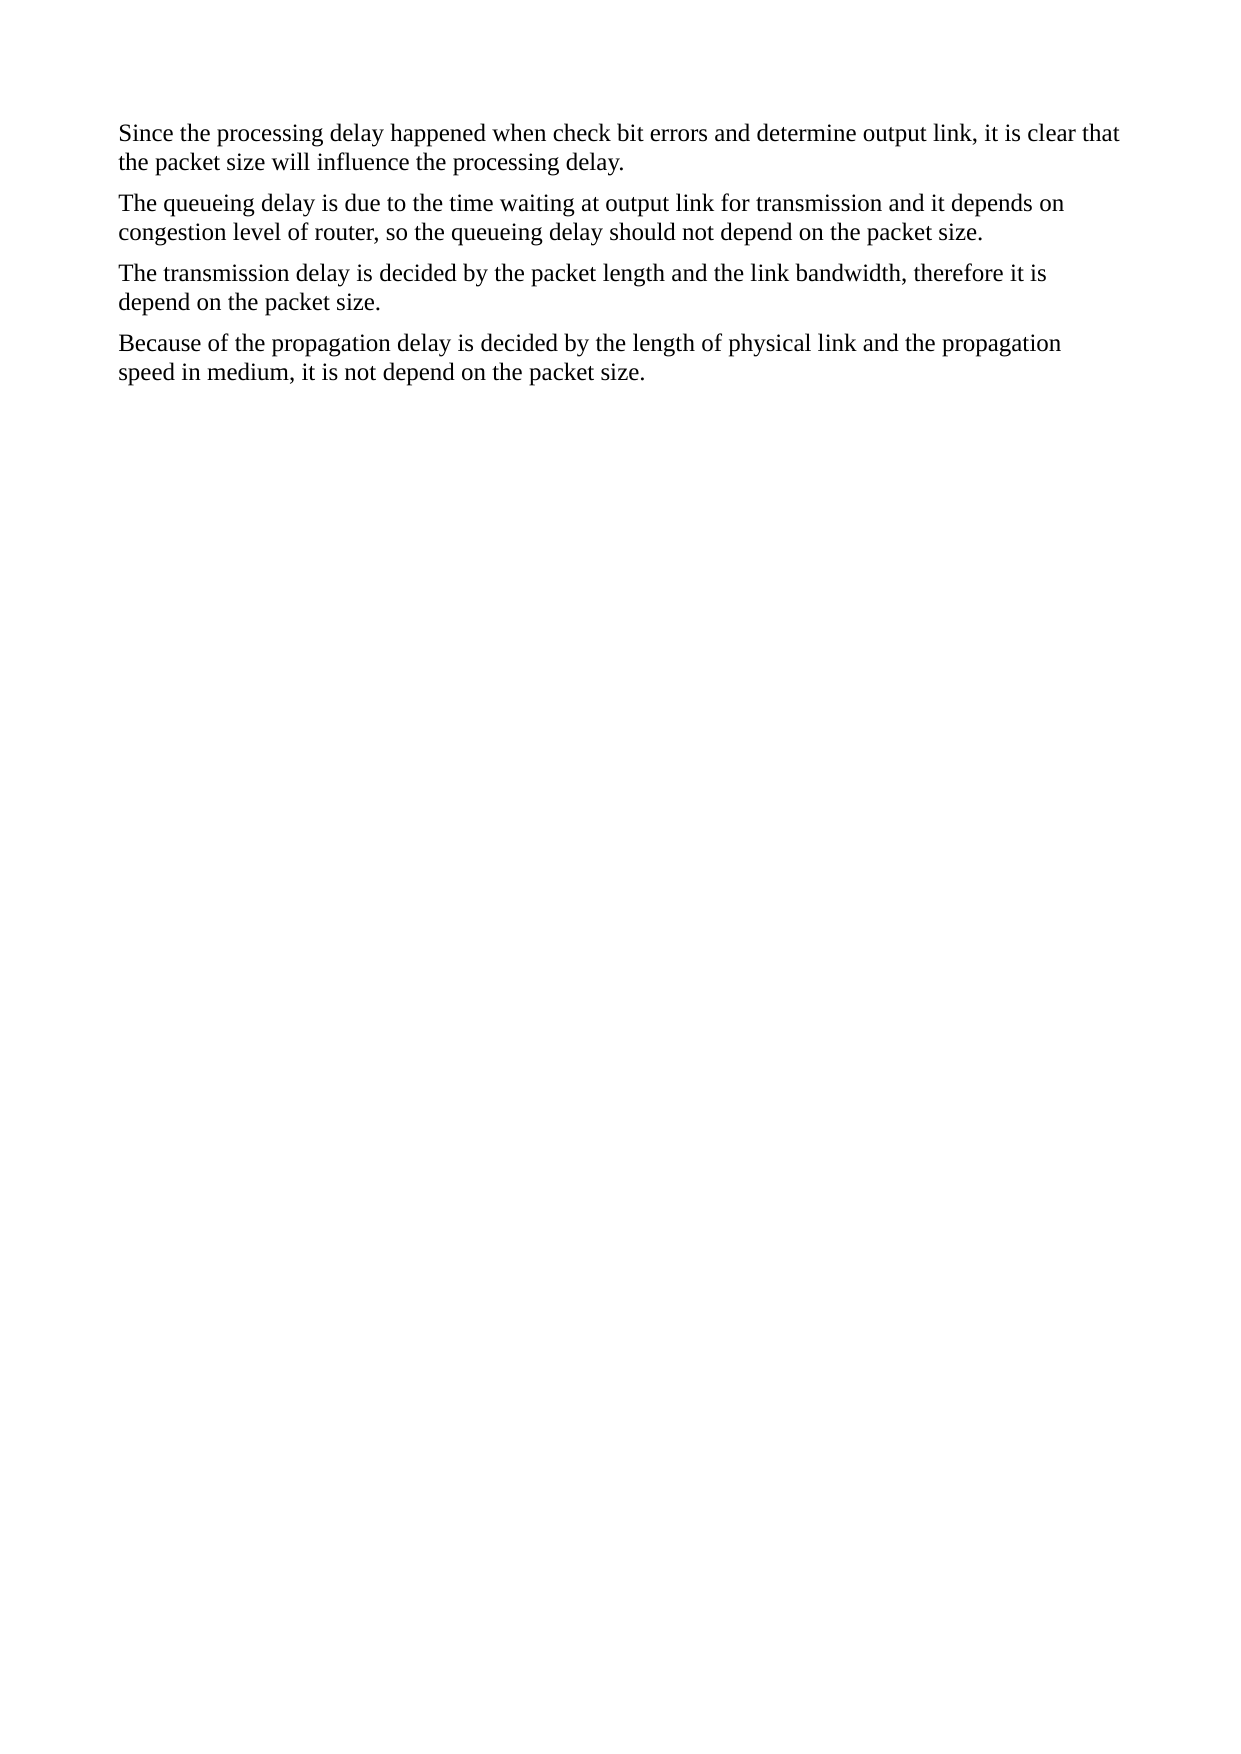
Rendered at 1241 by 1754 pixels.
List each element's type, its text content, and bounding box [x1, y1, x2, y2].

subtitle Since the processing delay happened when check bit errors and determine output link, it is clear that the packet size will influence the processing delay. [118, 118, 1122, 176]
subtitle The queueing delay is due to the time waiting at output link for transmission and it depends on congestion level of router, so the queueing delay should not depend on the packet size. [118, 188, 1122, 246]
subtitle The transmission delay is decided by the packet length and the link bandwidth, therefore it is depend on the packet size. [118, 258, 1122, 316]
subtitle Because of the propagation delay is decided by the length of physical link and the propagation speed in medium, it is not depend on the packet size. [118, 328, 1122, 386]
